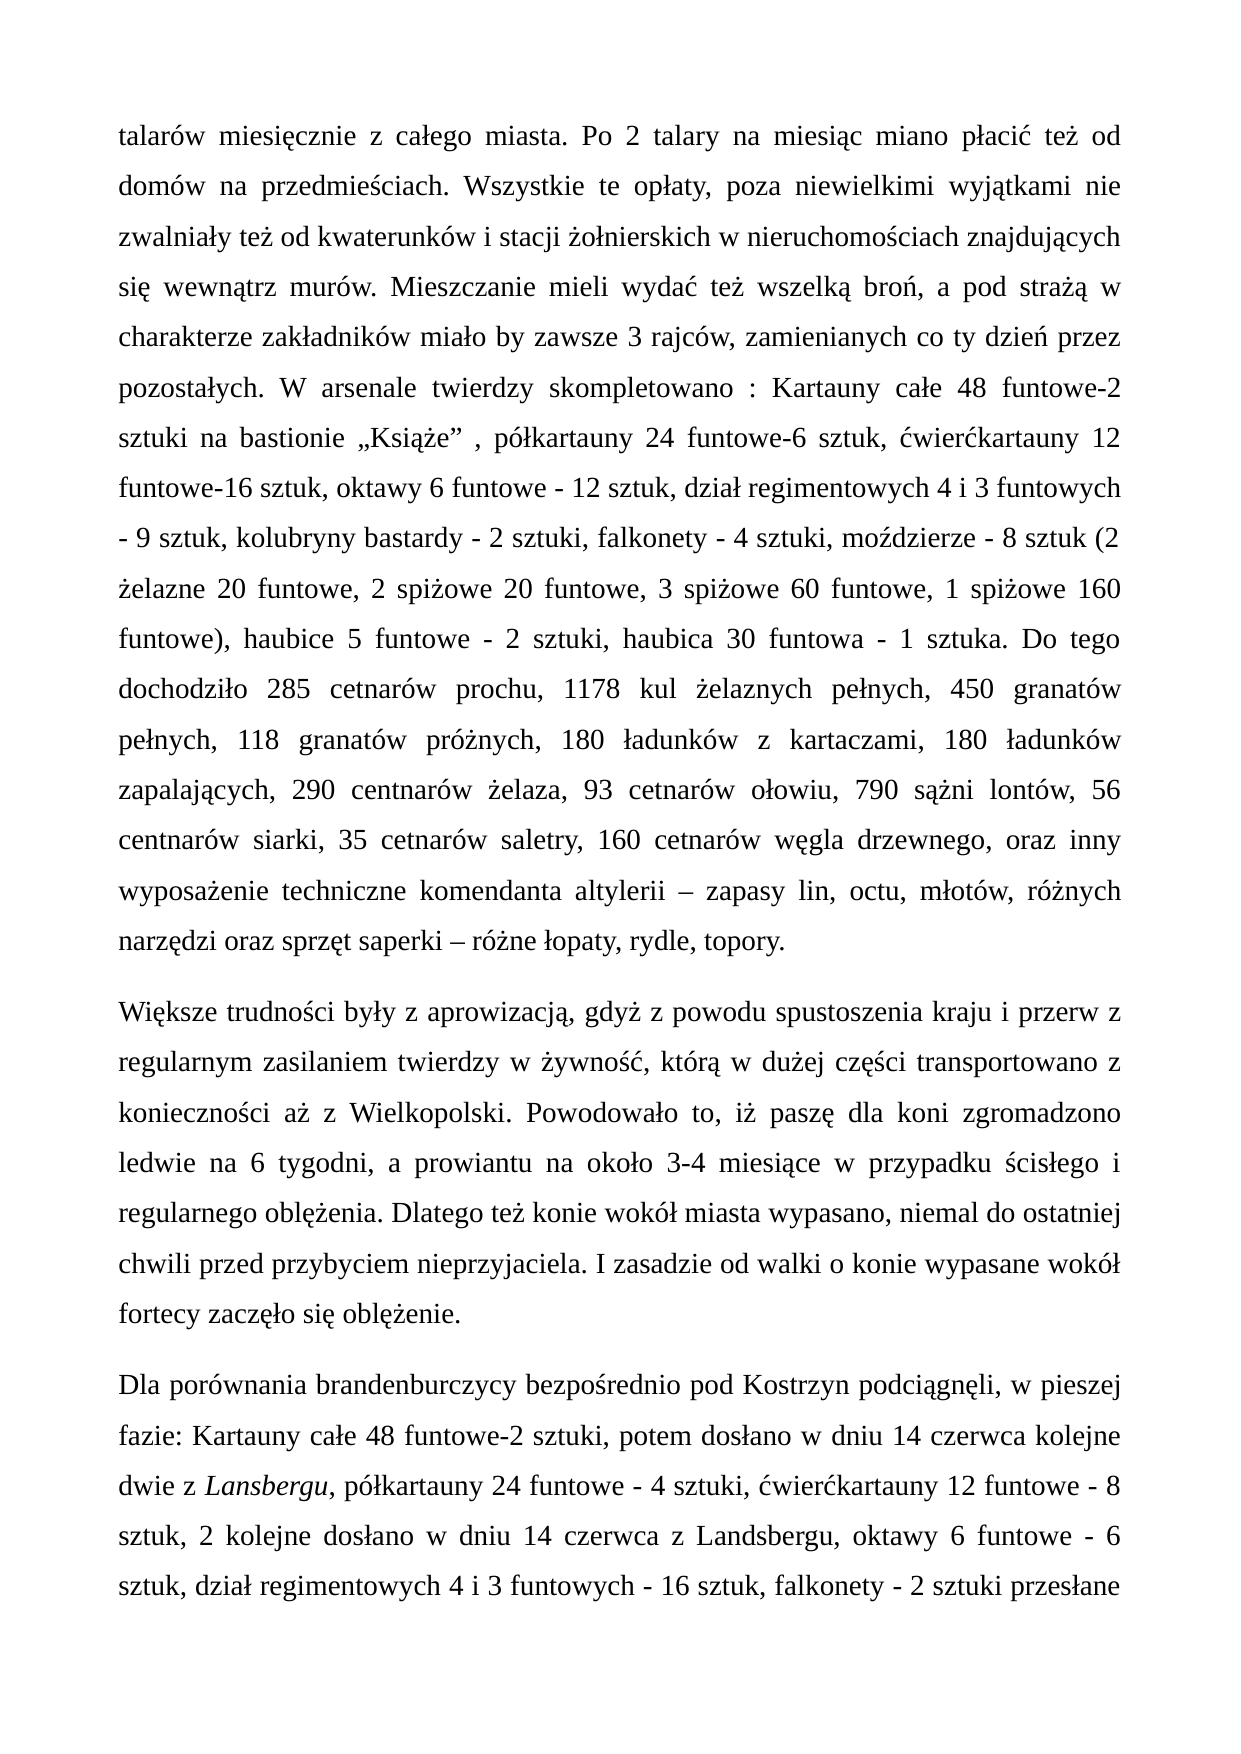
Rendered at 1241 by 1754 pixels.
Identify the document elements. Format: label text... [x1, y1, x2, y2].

text Większe trudności były z aprowizacją, gdyż z powodu spustoszenia kraju i przerw z regularnym zasilaniem twierdzy w żywność, którą w dużej części transportowano z konieczności aż z Wielkopolski. Powodowało to, iż paszę dla koni zgromadzono ledwie na 6 tygodni, a prowiantu na około 3-4 miesiące w przypadku ścisłego i regularnego oblężenia. Dlatego też konie wokół miasta wypasano, niemal do ostatniej chwili przed przybyciem nieprzyjaciela. I zasadzie od walki o konie wypasane wokół fortecy zaczęło się oblężenie. [118, 994, 1122, 1330]
text Dla porównania brandenburczycy bezpośrednio pod Kostrzyn podciągnęli, w pieszej fazie: Kartauny całe 48 funtowe-2 sztuki, potem dosłano w dniu 14 czerwca kolejne dwie z Lansbergu, półkartauny 24 funtowe - 4 sztuki, ćwierćkartauny 12 funtowe - 8 sztuk, 2 kolejne dosłano w dniu 14 czerwca z Landsbergu, oktawy 6 funtowe - 6 sztuk, dział regimentowych 4 i 3 funtowych - 16 sztuk, falkonety - 2 sztuki przesłane [118, 1367, 1122, 1602]
text talarów miesięcznie z całego miasta. Po 2 talary na miesiąc miano płacić też od domów na przedmieściach. Wszystkie te opłaty, poza niewielkimi wyjątkami nie zwalniały też od kwaterunków i stacji żołnierskich w nieruchomościach znajdujących się wewnątrz murów. Mieszczanie mieli wydać też wszelką broń, a pod strażą w charakterze zakładników miało by zawsze 3 rajców, zamienianych co ty dzień przez pozostałych. W arsenale twierdzy skompletowano : Kartauny całe 48 funtowe-2 sztuki na bastionie „Książe” , półkartauny 24 funtowe-6 sztuk, ćwierćkartauny 12 funtowe-16 sztuk, oktawy 6 funtowe - 12 sztuk, dział regimentowych 4 i 3 funtowych - 9 sztuk, kolubryny bastardy - 2 sztuki, falkonety - 4 sztuki, moździerze - 8 sztuk (2 żelazne 20 funtowe, 2 spiżowe 20 funtowe, 3 spiżowe 60 funtowe, 1 spiżowe 160 funtowe), haubice 5 funtowe - 2 sztuki, haubica 30 funtowa - 1 sztuka. Do tego dochodziło 285 cetnarów prochu, 1178 kul żelaznych pełnych, 450 granatów pełnych, 118 granatów próżnych, 180 ładunków z kartaczami, 180 ładunków zapalających, 290 centnarów żelaza, 93 cetnarów ołowiu, 790 sążni lontów, 56 centnarów siarki, 35 cetnarów saletry, 160 cetnarów węgla drzewnego, oraz inny wyposażenie techniczne komendanta altylerii – zapasy lin, octu, młotów, różnych narzędzi oraz sprzęt saperki – różne łopaty, rydle, topory. [118, 118, 1122, 957]
